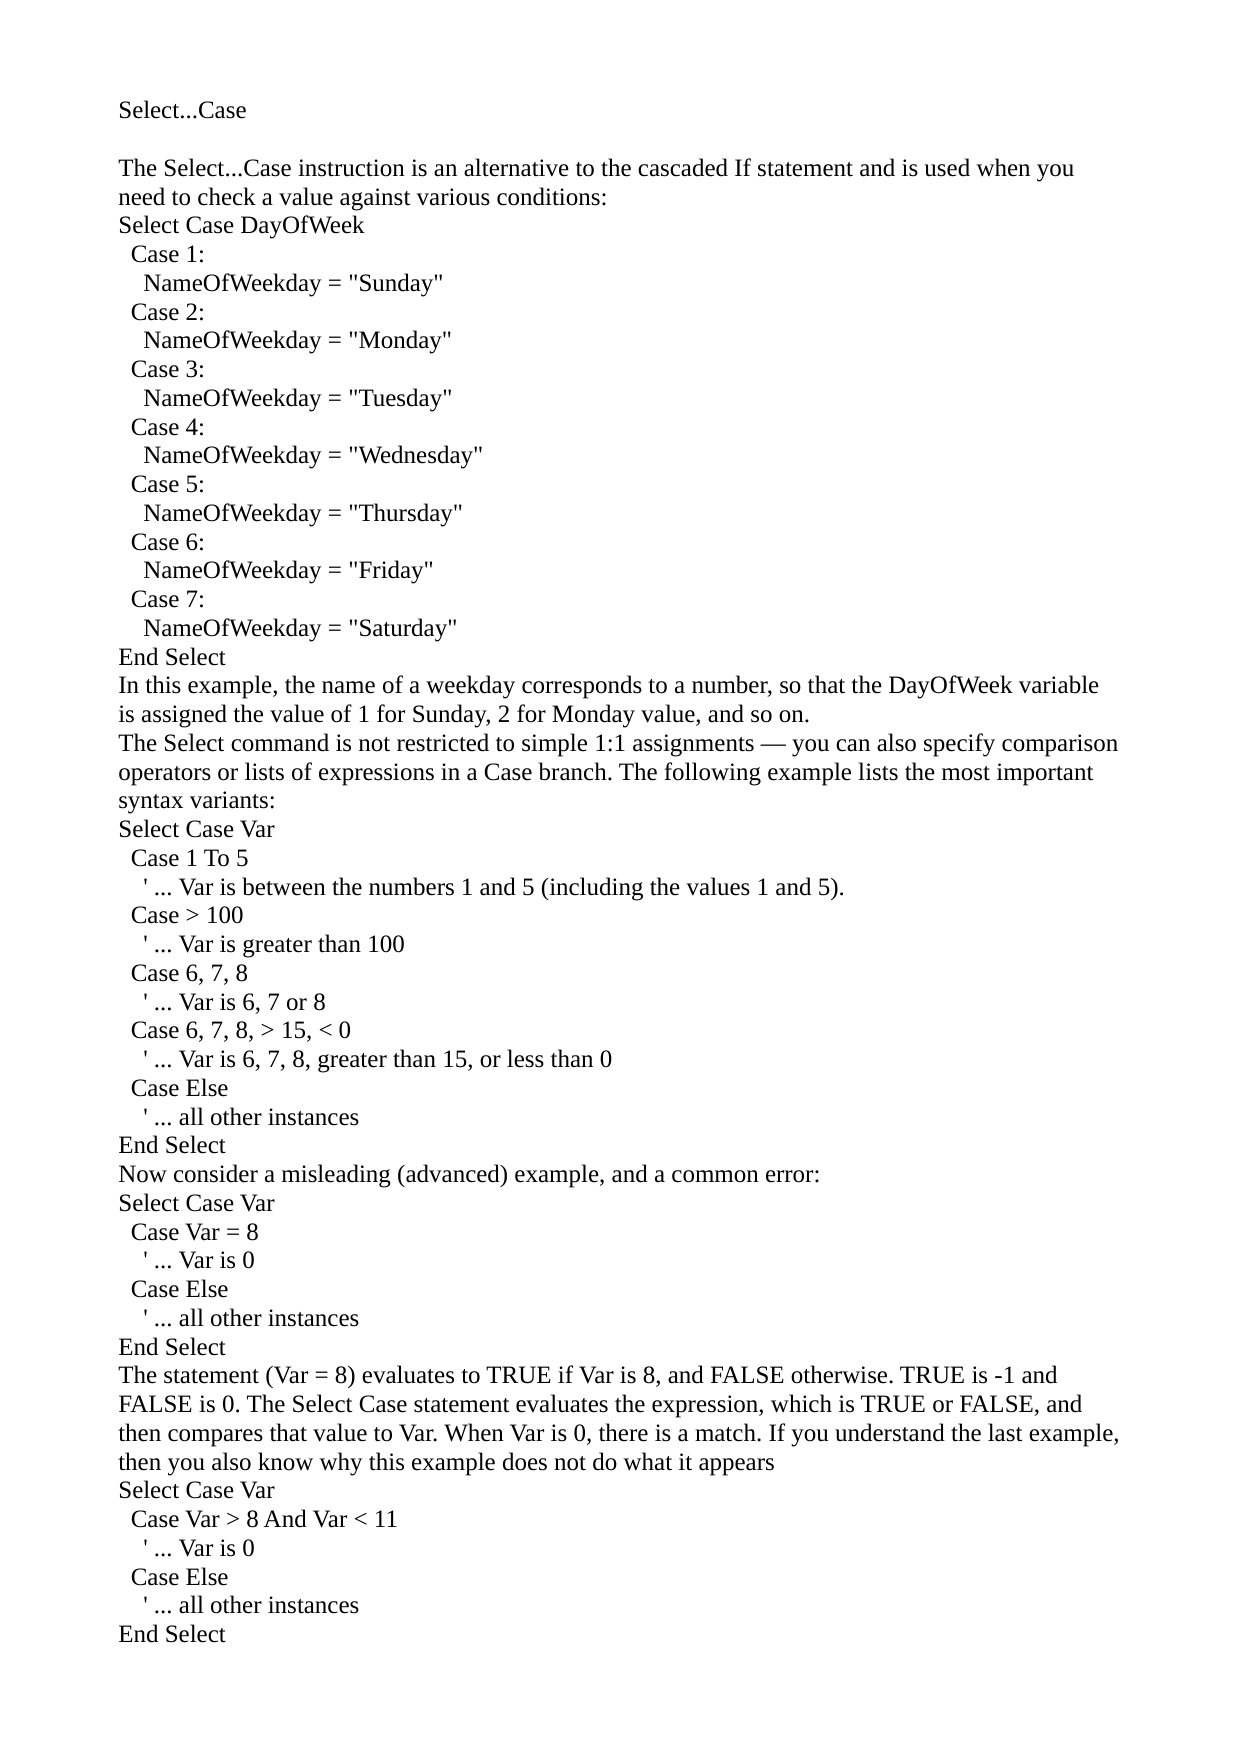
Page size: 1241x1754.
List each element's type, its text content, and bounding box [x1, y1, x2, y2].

text Case Var = 8 [118, 1217, 1122, 1246]
text NameOfWeekday = "Tuesday" [118, 383, 1122, 412]
text Case 6, 7, 8 [118, 958, 1122, 987]
text Case 7: [118, 584, 1122, 613]
text Case 3: [118, 354, 1122, 383]
text The statement (Var = 8) evaluates to TRUE if Var is 8, and FALSE otherwise. TRUE is -1 and FALSE is 0. The Select Case statement evaluates the expression, which is TRUE or FALSE, and then compares that value to Var. When Var is 0, there is a match. If you understand the last example, then you also know why this example does not do what it appears [118, 1361, 1122, 1476]
text Case Else [118, 1274, 1122, 1303]
text Case 1 To 5 [118, 843, 1122, 872]
text Case 6, 7, 8, > 15, < 0 [118, 1016, 1122, 1044]
text ' ... Var is 0 [118, 1533, 1122, 1562]
text Select Case DayOfWeek [118, 211, 1122, 239]
text End Select [118, 642, 1122, 671]
text NameOfWeekday = "Saturday" [118, 613, 1122, 642]
text Case 6: [118, 527, 1122, 556]
text Case 1: [118, 239, 1122, 268]
text The Select...Case instruction is an alternative to the cascaded If statement and is used when you need to check a value against various conditions: [118, 153, 1122, 211]
text NameOfWeekday = "Sunday" [118, 268, 1122, 297]
text Select Case Var [118, 1476, 1122, 1504]
text NameOfWeekday = "Friday" [118, 556, 1122, 584]
text Case 4: [118, 412, 1122, 441]
text NameOfWeekday = "Monday" [118, 326, 1122, 354]
text Case Else [118, 1073, 1122, 1102]
text End Select [118, 1332, 1122, 1361]
text Select Case Var [118, 1188, 1122, 1217]
text ' ... Var is 6, 7, 8, greater than 15, or less than 0 [118, 1044, 1122, 1073]
text End Select [118, 1131, 1122, 1159]
text Case Else [118, 1562, 1122, 1591]
text Case 5: [118, 469, 1122, 498]
text ' ... Var is 6, 7 or 8 [118, 987, 1122, 1016]
text ' ... Var is 0 [118, 1246, 1122, 1274]
text ' ... all other instances [118, 1591, 1122, 1619]
text Select Case Var [118, 814, 1122, 843]
text End Select [118, 1619, 1122, 1648]
text The Select command is not restricted to simple 1:1 assignments — you can also specify comparison operators or lists of expressions in a Case branch. The following example lists the most important syntax variants: [118, 728, 1122, 814]
text Select...Case [118, 96, 1122, 124]
text In this example, the name of a weekday corresponds to a number, so that the DayOfWeek variable is assigned the value of 1 for Sunday, 2 for Monday value, and so on. [118, 671, 1122, 728]
text Case 2: [118, 297, 1122, 326]
text Now consider a misleading (advanced) example, and a common error: [118, 1159, 1122, 1188]
text NameOfWeekday = "Wednesday" [118, 441, 1122, 469]
text Case > 100 [118, 901, 1122, 929]
text ' ... Var is greater than 100 [118, 929, 1122, 958]
text ' ... all other instances [118, 1102, 1122, 1131]
text ' ... Var is between the numbers 1 and 5 (including the values 1 and 5). [118, 872, 1122, 901]
text ' ... all other instances [118, 1303, 1122, 1332]
text Case Var > 8 And Var < 11 [118, 1504, 1122, 1533]
text NameOfWeekday = "Thursday" [118, 498, 1122, 527]
